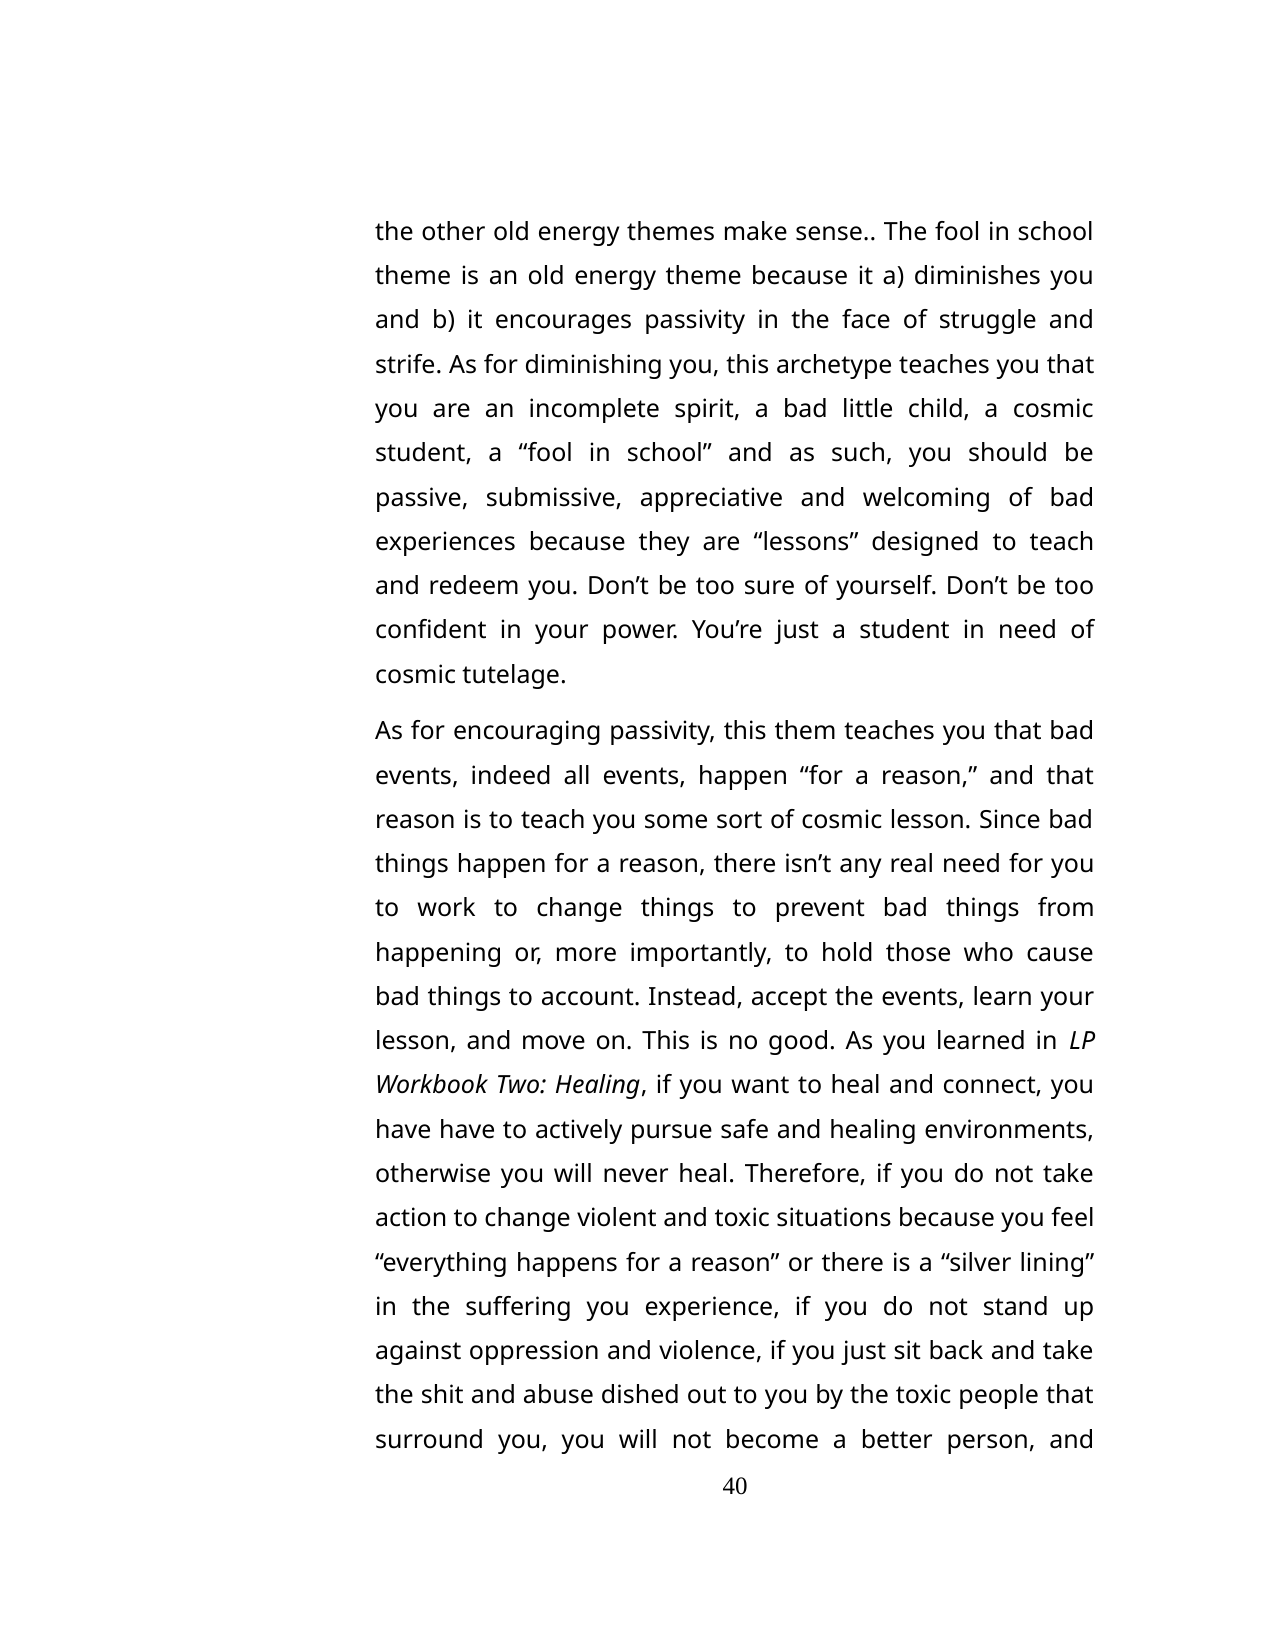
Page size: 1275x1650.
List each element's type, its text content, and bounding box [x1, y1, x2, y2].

text As for encouraging passivity, this them teaches you that bad events, indeed all events, happen “for a reason,” and that reason is to teach you some sort of cosmic lesson. Since bad things happen for a reason, there isn’t any real need for you to work to change things to prevent bad things from happening or, more importantly, to hold those who cause bad things to account. Instead, accept the events, learn your lesson, and move on. This is no good. As you learned in LP Workbook Two: Healing, if you want to heal and connect, you have have to actively pursue safe and healing environments, otherwise you will never heal. Therefore, if you do not take action to change violent and toxic situations because you feel “everything happens for a reason” or there is a “silver lining” in the suffering you experience, if you do not stand up against oppression and violence, if you just sit back and take the shit and abuse dished out to you by the toxic people that surround you, you will not become a better person, and [375, 713, 1095, 1455]
text the other old energy themes make sense.. The fool in school theme is an old energy theme because it a) diminishes you and b) it encourages passivity in the face of struggle and strife. As for diminishing you, this archetype teaches you that you are an incomplete spirit, a bad little child, a cosmic student, a “fool in school” and as such, you should be passive, submissive, appreciative and welcoming of bad experiences because they are “lessons” designed to teach and redeem you. Don’t be too sure of yourself. Don’t be too confident in your power. You’re just a student in need of cosmic tutelage. [375, 213, 1095, 690]
